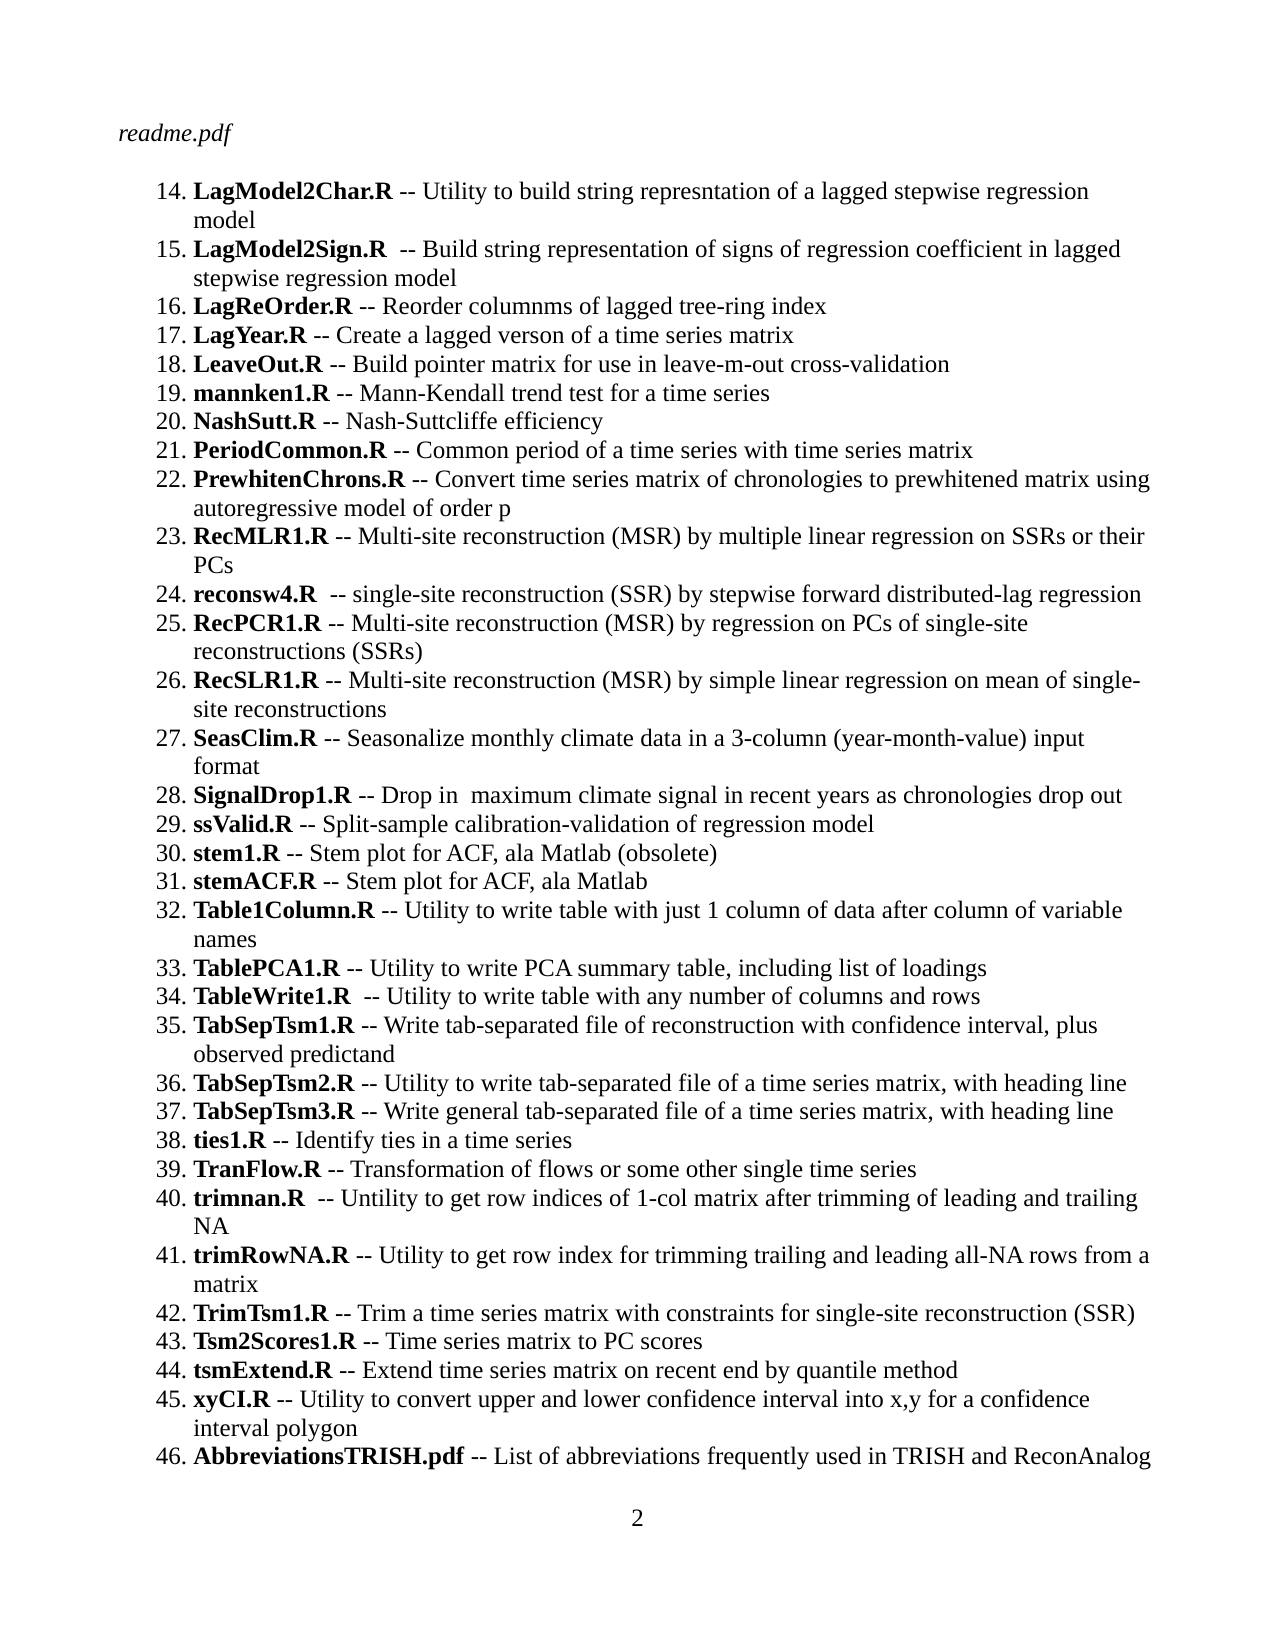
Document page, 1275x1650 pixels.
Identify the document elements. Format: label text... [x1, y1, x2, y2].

list Table1Column.R -- Utility to write table with just 1 column of data after column of variable names [156, 895, 1157, 953]
list tsmExtend.R -- Extend time series matrix on recent end by quantile method [156, 1355, 1157, 1384]
list LagReOrder.R -- Reorder columnms of lagged tree-ring index [156, 291, 1157, 320]
list PeriodCommon.R -- Common period of a time series with time series matrix [156, 435, 1157, 464]
list Tsm2Scores1.R -- Time series matrix to PC scores [156, 1326, 1157, 1355]
list ssValid.R -- Split-sample calibration-validation of regression model [156, 809, 1157, 838]
list stemACF.R -- Stem plot for ACF, ala Matlab [156, 866, 1157, 895]
list PrewhitenChrons.R -- Convert time series matrix of chronologies to prewhitened matrix using autoregressive model of order p [156, 464, 1157, 521]
list TabSepTsm2.R -- Utility to write tab-separated file of a time series matrix, with heading line [156, 1068, 1157, 1096]
list RecPCR1.R -- Multi-site reconstruction (MSR) by regression on PCs of single-site reconstructions (SSRs) [156, 608, 1157, 665]
list xyCI.R -- Utility to convert upper and lower confidence interval into x,y for a confidence interval polygon [156, 1384, 1157, 1441]
list TableWrite1.R -- Utility to write table with any number of columns and rows [156, 981, 1157, 1010]
list trimnan.R -- Untility to get row indices of 1-col matrix after trimming of leading and trailing NA [156, 1183, 1157, 1240]
list SeasClim.R -- Seasonalize monthly climate data in a 3-column (year-month-value) input format [156, 723, 1157, 780]
list TrimTsm1.R -- Trim a time series matrix with constraints for single-site reconstruction (SSR) [156, 1298, 1157, 1326]
list RecMLR1.R -- Multi-site reconstruction (MSR) by multiple linear regression on SSRs or their PCs [156, 521, 1157, 579]
list TablePCA1.R -- Utility to write PCA summary table, including list of loadings [156, 953, 1157, 981]
list LagYear.R -- Create a lagged verson of a time series matrix [156, 320, 1157, 349]
list mannken1.R -- Mann-Kendall trend test for a time series [156, 378, 1157, 406]
list TranFlow.R -- Transformation of flows or some other single time series [156, 1154, 1157, 1183]
list NashSutt.R -- Nash-Suttcliffe efficiency [156, 406, 1157, 435]
list AbbreviationsTRISH.pdf -- List of abbreviations frequently used in TRISH and ReconAnalog [156, 1441, 1157, 1470]
list trimRowNA.R -- Utility to get row index for trimming trailing and leading all-NA rows from a matrix [156, 1240, 1157, 1298]
list reconsw4.R -- single-site reconstruction (SSR) by stepwise forward distributed-lag regression [156, 579, 1157, 608]
list TabSepTsm1.R -- Write tab-separated file of reconstruction with confidence interval, plus observed predictand [156, 1010, 1157, 1068]
list LagModel2Char.R -- Utility to build string represntation of a lagged stepwise regression model [156, 176, 1157, 234]
list stem1.R -- Stem plot for ACF, ala Matlab (obsolete) [156, 838, 1157, 866]
list LagModel2Sign.R -- Build string representation of signs of regression coefficient in lagged stepwise regression model [156, 234, 1157, 291]
list TabSepTsm3.R -- Write general tab-separated file of a time series matrix, with heading line [156, 1096, 1157, 1125]
list ties1.R -- Identify ties in a time series [156, 1125, 1157, 1154]
list LeaveOut.R -- Build pointer matrix for use in leave-m-out cross-validation [156, 349, 1157, 378]
list SignalDrop1.R -- Drop in maximum climate signal in recent years as chronologies drop out [156, 780, 1157, 809]
list RecSLR1.R -- Multi-site reconstruction (MSR) by simple linear regression on mean of single-site reconstructions [156, 665, 1157, 723]
